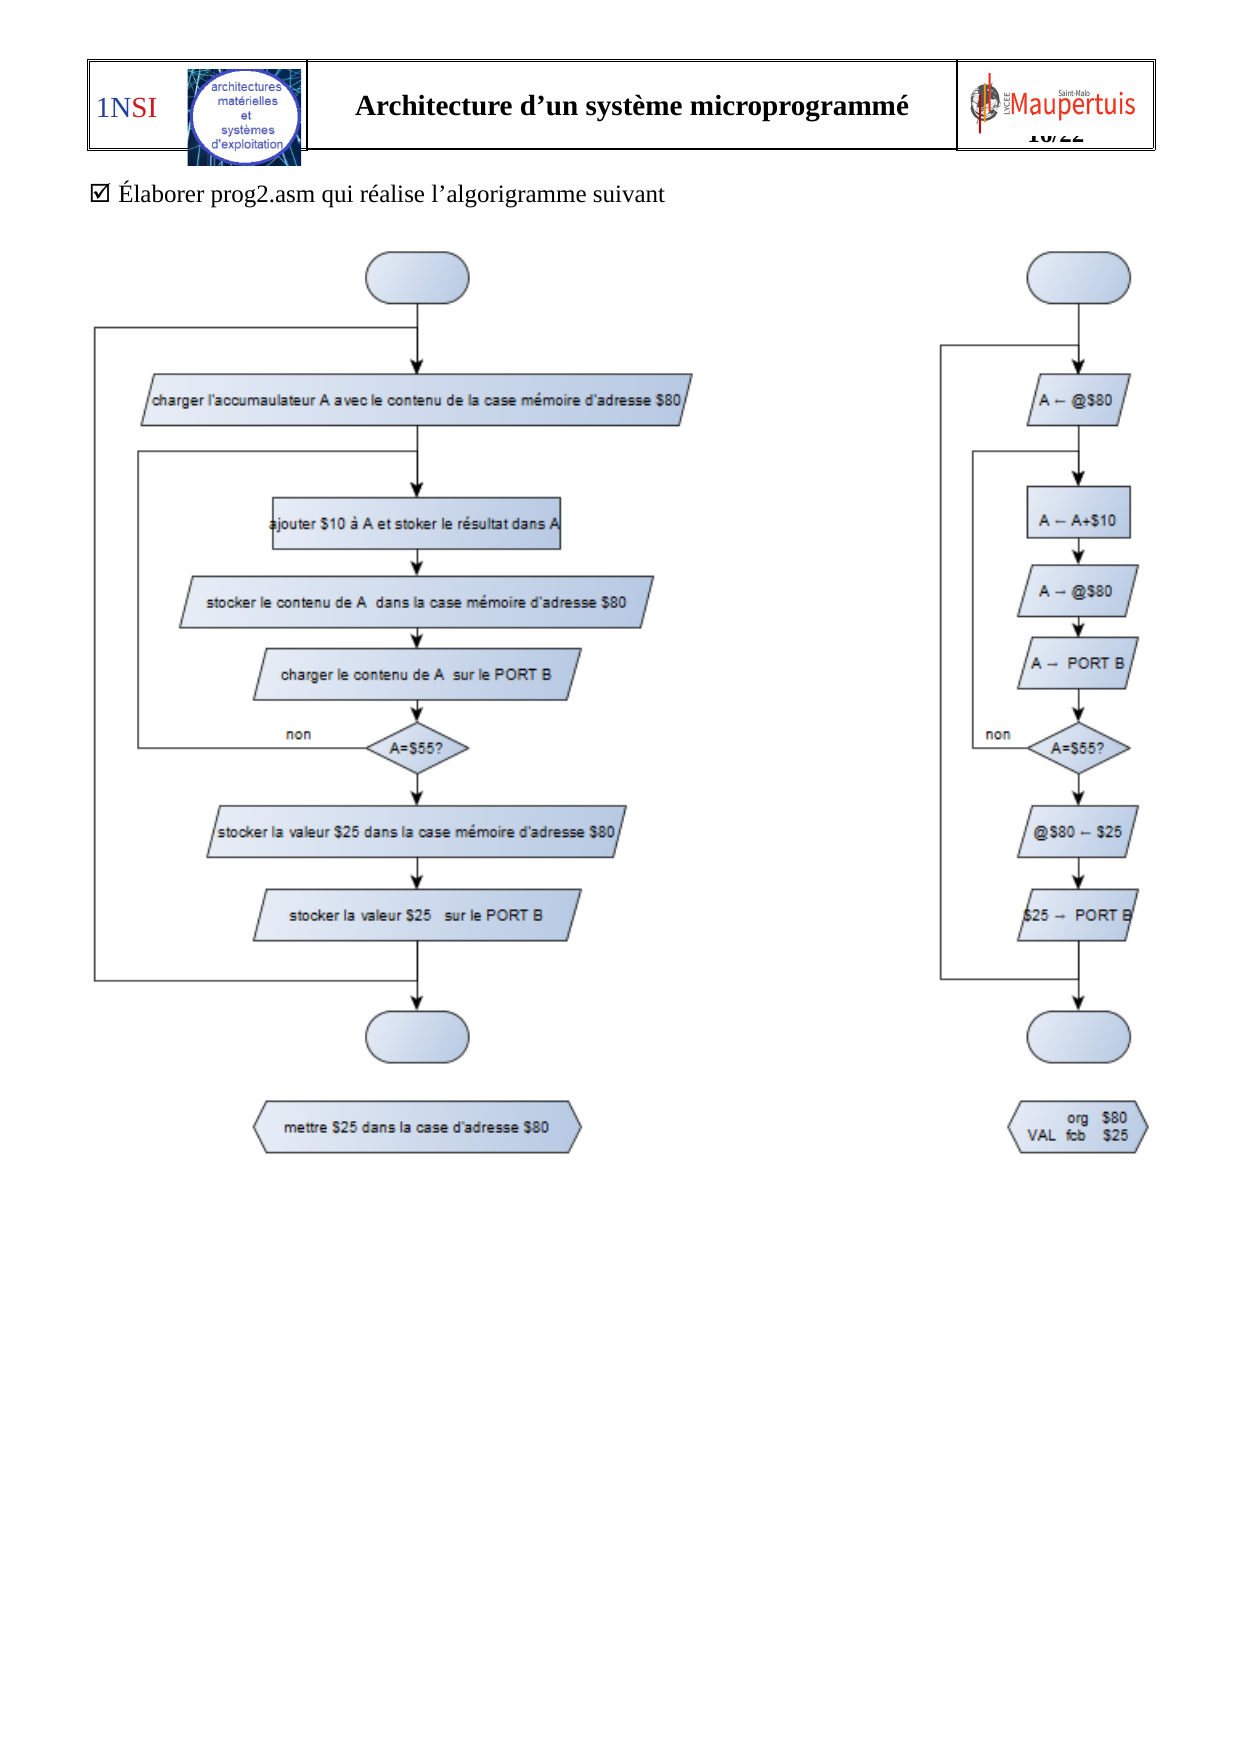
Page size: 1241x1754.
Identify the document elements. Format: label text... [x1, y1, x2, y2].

picture [187, 69, 302, 166]
picture [83, 242, 1173, 1173]
picture [970, 70, 1137, 136]
list Élaborer prog2.asm qui réalise l’algorigramme suivant [88, 179, 1181, 207]
